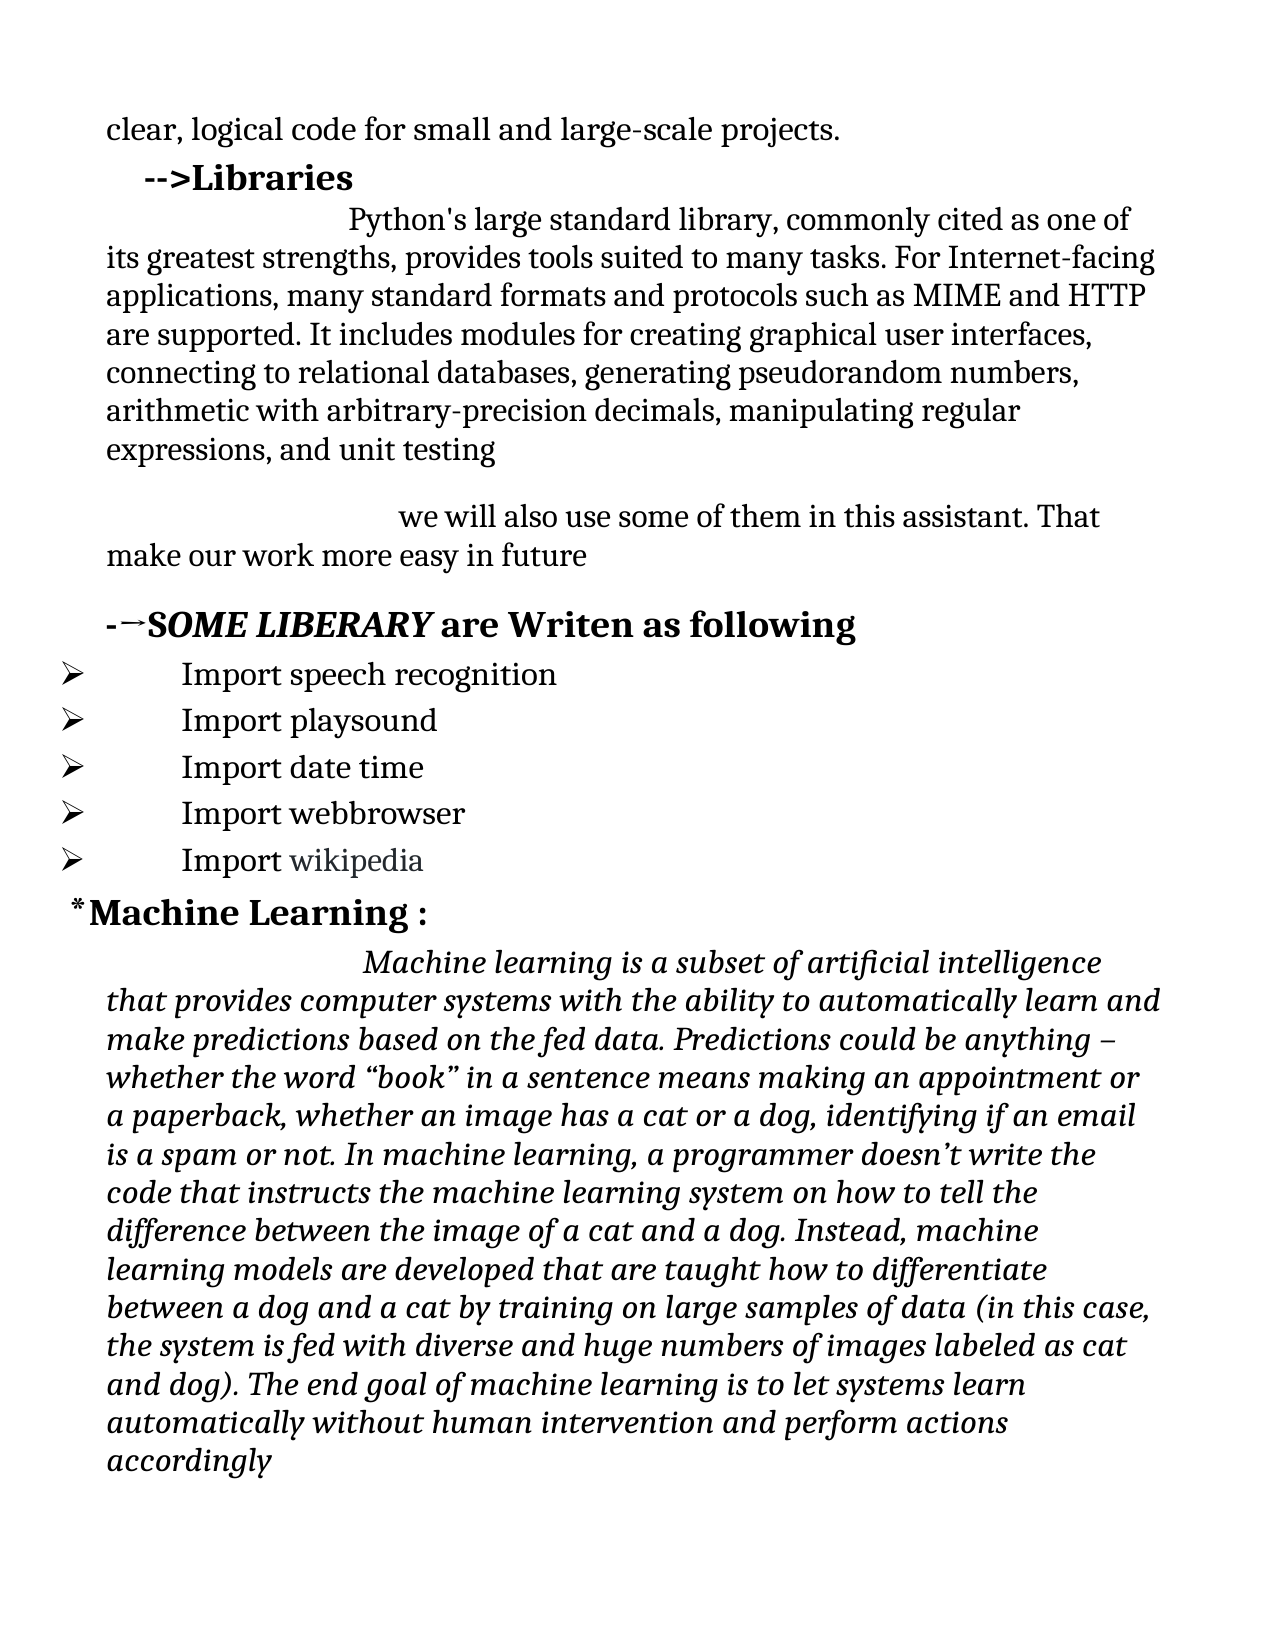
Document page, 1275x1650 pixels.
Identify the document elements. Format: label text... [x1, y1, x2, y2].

subtitle clear, logical code for small and large-scale projects. [59, 110, 1163, 149]
subtitle -→SOME LIBERARY are Writen as following [59, 604, 1163, 647]
subtitle -->Libraries [59, 157, 1163, 200]
subtitle Import speech recognition [59, 655, 1163, 693]
subtitle Import date time [59, 748, 1163, 786]
subtitle Machine learning is a subset of artificial intelligence that provides computer systems with the ability to automatically learn and make predictions based on the fed data. Predictions could be anything – whether the word “book” in a sentence means making an appointment or a paperback, whether an image has a cat or a dog, identifying if an email is a spam or not. In machine learning, a programmer doesn’t write the code that instructs the machine learning system on how to tell the difference between the image of a cat and a dog. Instead, machine learning models are developed that are taught how to differentiate between a dog and a cat by training on large samples of data (in this case, the system is fed with diverse and huge numbers of images labeled as cat and dog). The end goal of machine learning is to let systems learn automatically without human intervention and perform actions accordingly [59, 943, 1163, 1480]
text we will also use some of them in this assistant. That make our work more easy in future [106, 498, 1169, 574]
subtitle Import webbrowser [59, 794, 1163, 833]
subtitle Import playsound [59, 702, 1163, 740]
subtitle Import wikipedia [59, 841, 1163, 879]
subtitle *Machine Learning : [59, 887, 1163, 935]
text Python's large standard library, commonly cited as one of its greatest strengths, provides tools suited to many tasks. For Internet-facing applications, many standard formats and protocols such as MIME and HTTP are supported. It includes modules for creating graphical user interfaces, connecting to relational databases, generating pseudorandom numbers, arithmetic with arbitrary-precision decimals, manipulating regular expressions, and unit testing [106, 200, 1169, 468]
